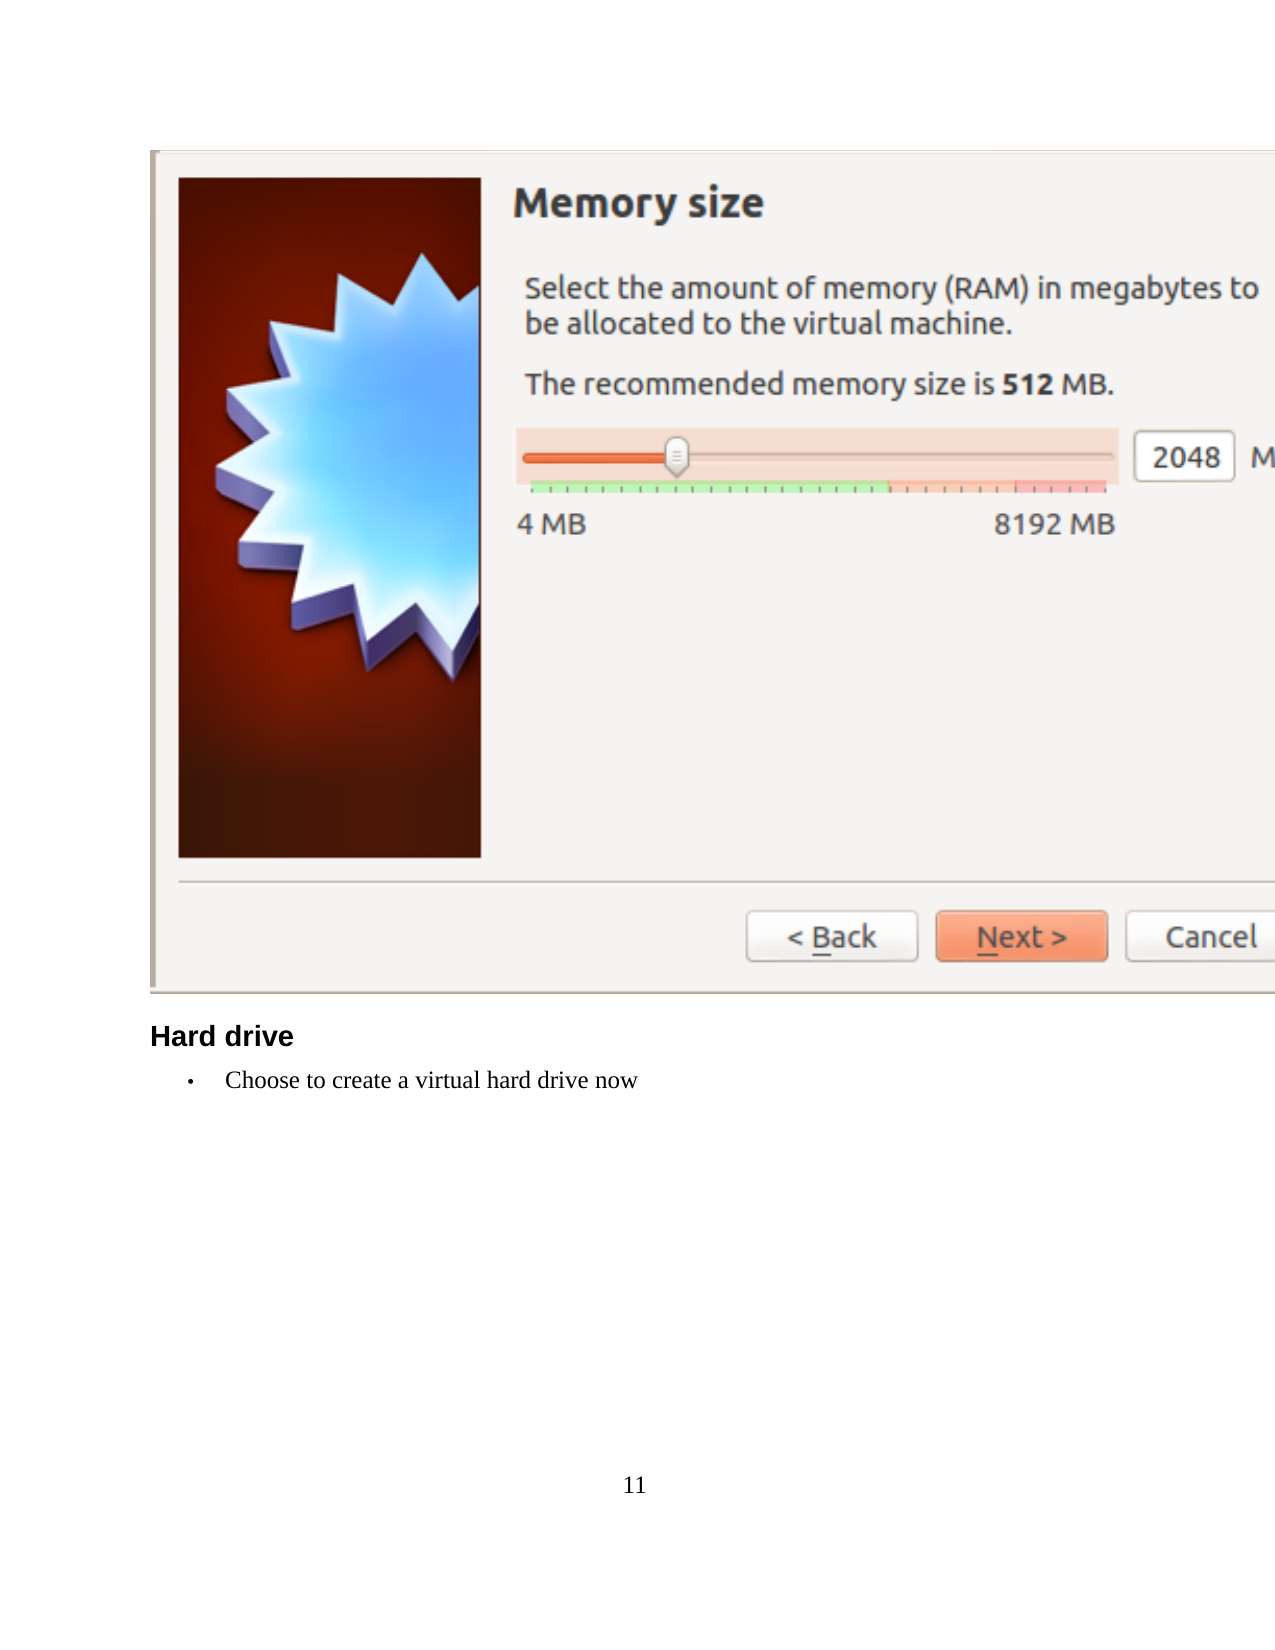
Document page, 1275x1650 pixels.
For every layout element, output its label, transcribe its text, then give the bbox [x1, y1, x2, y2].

list Choose to create a virtual hard drive now [187, 1065, 1125, 1093]
picture [150, 150, 1275, 994]
subtitle Hard drive [150, 1019, 1125, 1052]
